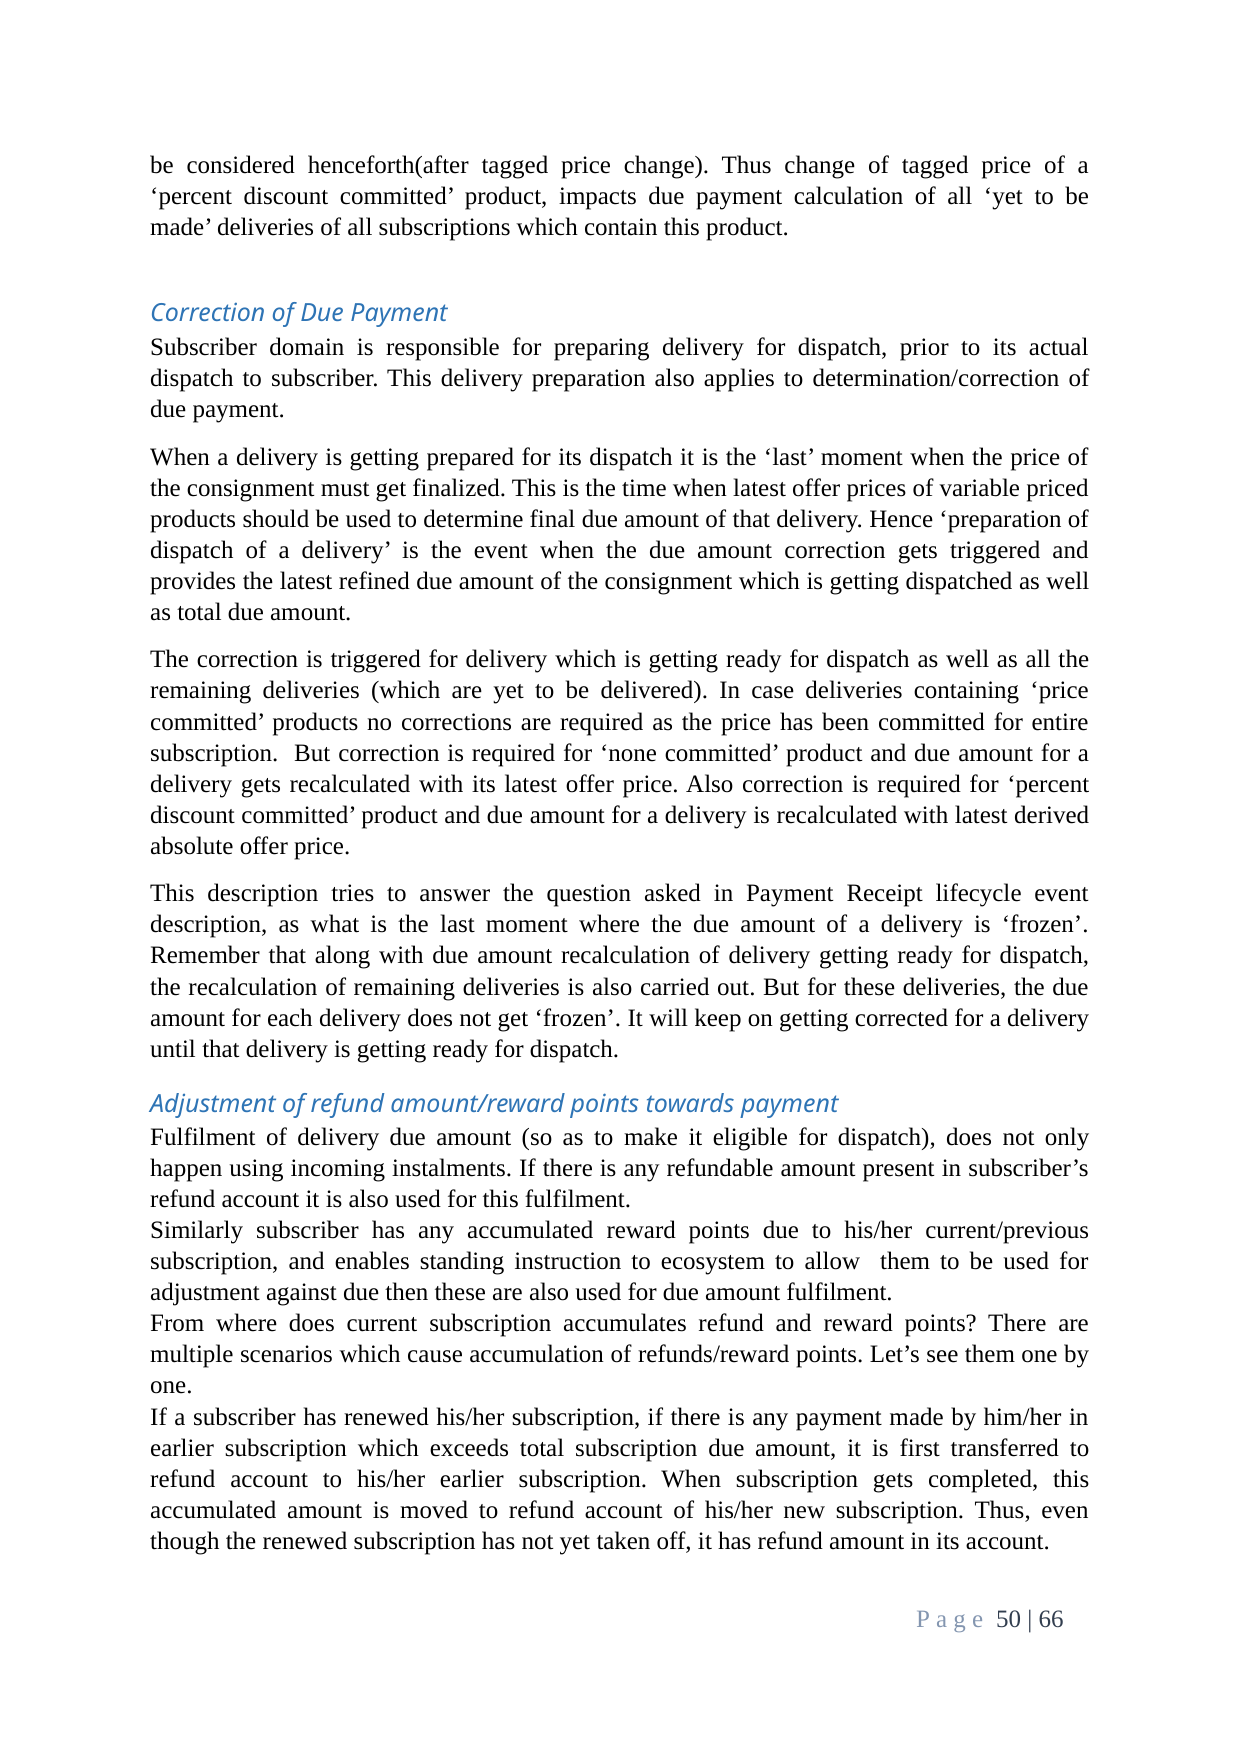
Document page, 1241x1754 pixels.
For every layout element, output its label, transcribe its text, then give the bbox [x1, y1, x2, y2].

text The correction is triggered for delivery which is getting ready for dispatch as well as all the remaining deliveries (which are yet to be delivered). In case deliveries containing ‘price committed’ products no corrections are required as the price has been committed for entire subscription. But correction is required for ‘none committed’ product and due amount for a delivery gets recalculated with its latest offer price. Also correction is required for ‘percent discount committed’ product and due amount for a delivery is recalculated with latest derived absolute offer price. [150, 644, 1090, 859]
list Fulfilment of delivery due amount (so as to make it eligible for dispatch), does not only happen using incoming instalments. If there is any refundable amount present in subscriber’s refund account it is also used for this fulfilment. [150, 1122, 1090, 1213]
list be considered henceforth(after tagged price change). Thus change of tagged price of a ‘percent discount committed’ product, impacts due payment calculation of all ‘yet to be made’ deliveries of all subscriptions which contain this product. [150, 150, 1090, 241]
list Similarly subscriber has any accumulated reward points due to his/her current/previous subscription, and enables standing instruction to ecosystem to allow them to be used for adjustment against due then these are also used for due amount fulfilment. [150, 1215, 1090, 1306]
list If a subscriber has renewed his/her subscription, if there is any payment made by him/her in earlier subscription which exceeds total subscription due amount, it is first transferred to refund account to his/her earlier subscription. When subscription gets completed, this accumulated amount is moved to refund account of his/her new subscription. Thus, even though the renewed subscription has not yet taken off, it has refund amount in its account. [150, 1402, 1090, 1554]
list From where does current subscription accumulates refund and reward points? There are multiple scenarios which cause accumulation of refunds/reward points. Let’s see them one by one. [150, 1308, 1090, 1399]
subtitle Adjustment of refund amount/reward points towards payment [150, 1086, 1090, 1119]
subtitle Correction of Due Payment [150, 295, 1090, 329]
text This description tries to answer the question asked in Payment Receipt lifecycle event description, as what is the last moment where the due amount of a delivery is ‘frozen’. Remember that along with due amount recalculation of delivery getting ready for dispatch, the recalculation of remaining deliveries is also carried out. But for these deliveries, the due amount for each delivery does not get ‘frozen’. It will keep on getting corrected for a delivery until that delivery is getting ready for dispatch. [150, 878, 1090, 1062]
text Subscriber domain is responsible for preparing delivery for dispatch, prior to its actual dispatch to subscriber. This delivery preparation also applies to determination/correction of due payment. [150, 332, 1090, 423]
text When a delivery is getting prepared for its dispatch it is the ‘last’ moment when the price of the consignment must get finalized. This is the time when latest offer prices of variable priced products should be used to determine final due amount of that delivery. Hence ‘preparation of dispatch of a delivery’ is the event when the due amount correction gets triggered and provides the latest refined due amount of the consignment which is getting dispatched as well as total due amount. [150, 442, 1090, 626]
